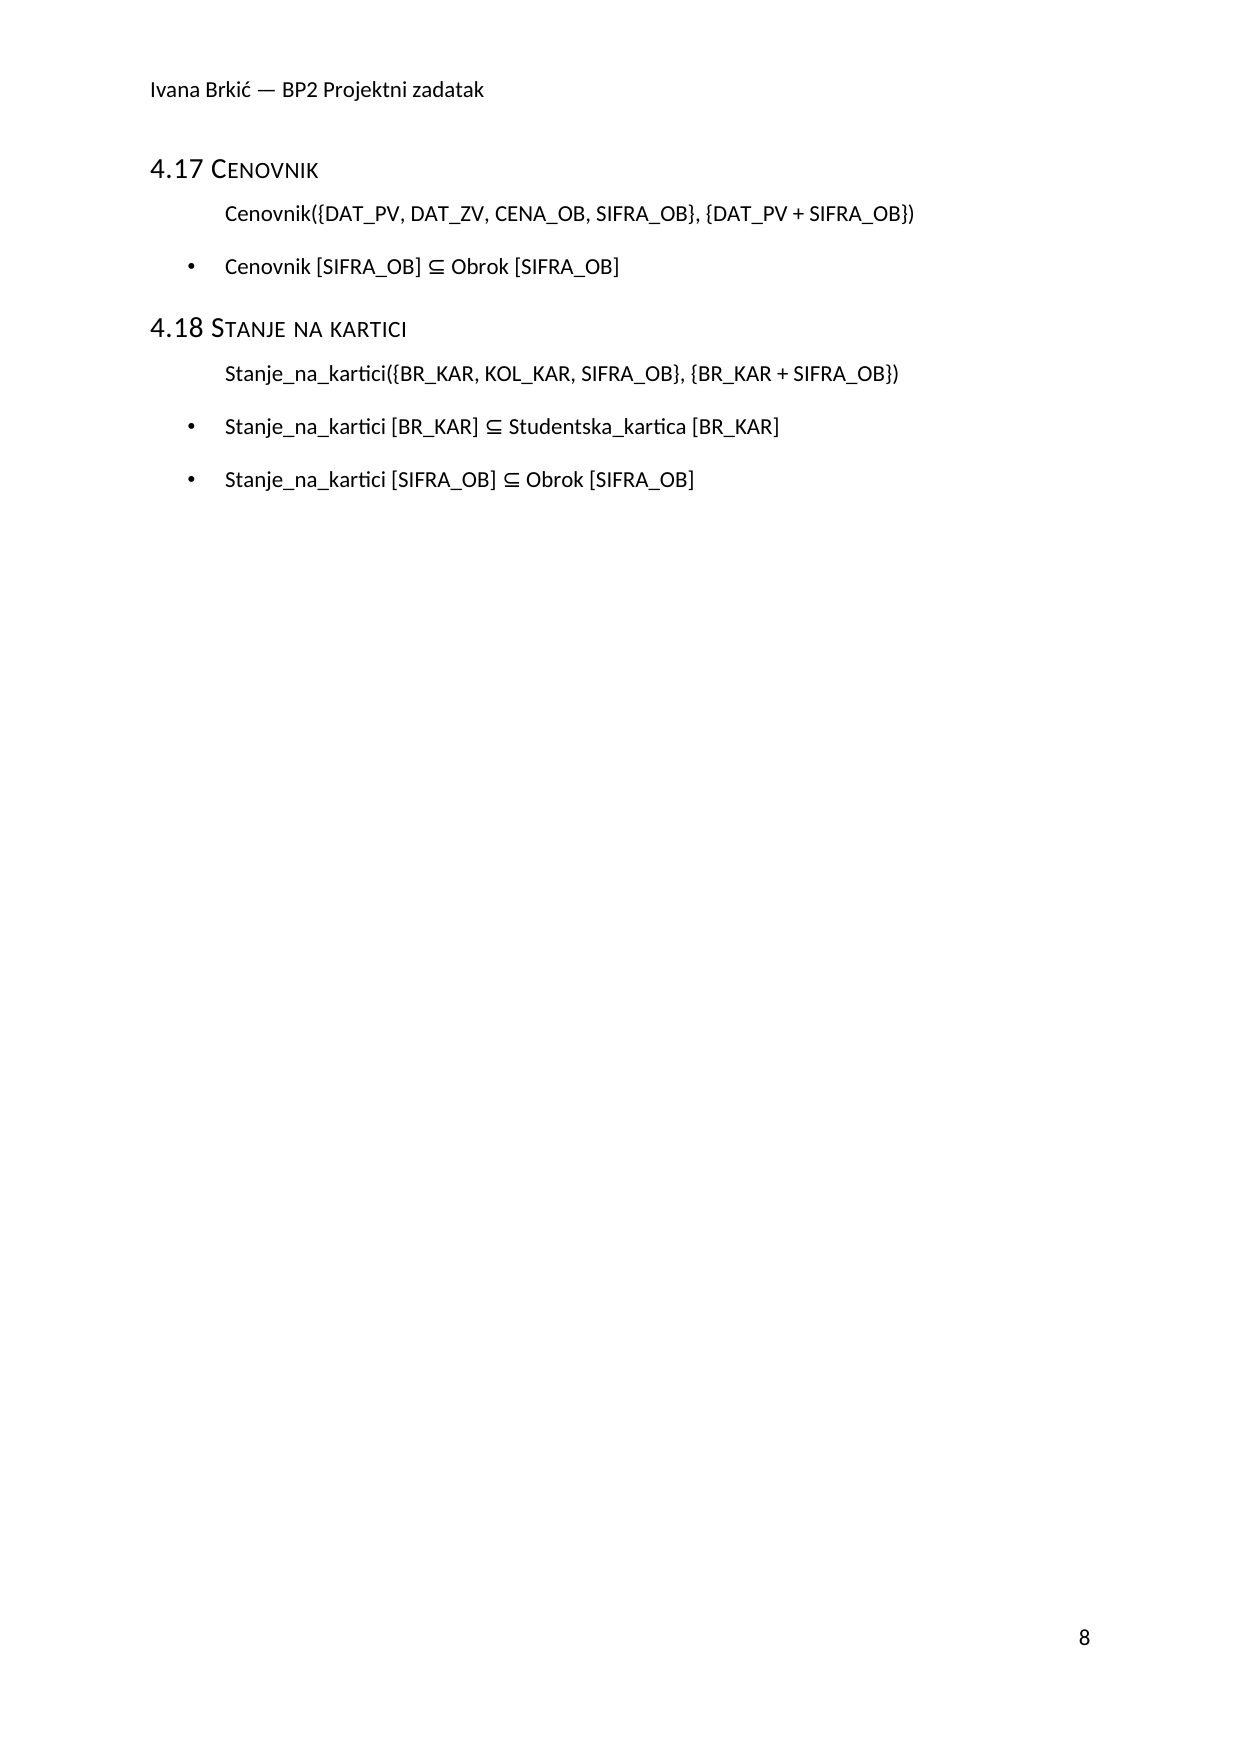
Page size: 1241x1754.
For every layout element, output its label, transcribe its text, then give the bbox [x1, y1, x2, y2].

subtitle 4.18 Stanje na kartici [150, 309, 1090, 345]
text Stanje_na_kartici({BR_KAR, KOL_KAR, SIFRA_OB}, {BR_KAR + SIFRA_OB}) [150, 359, 1090, 387]
list Stanje_na_kartici [BR_KAR] ⊆ Studentska_kartica [BR_KAR] [187, 412, 1090, 440]
list Stanje_na_kartici [SIFRA_OB] ⊆ Obrok [SIFRA_OB] [187, 465, 1090, 493]
text Cenovnik({DAT_PV, DAT_ZV, CENA_OB, SIFRA_OB}, {DAT_PV + SIFRA_OB}) [150, 199, 1090, 227]
subtitle 4.17 Cenovnik [150, 150, 1090, 186]
list Cenovnik [SIFRA_OB] ⊆ Obrok [SIFRA_OB] [187, 252, 1090, 280]
